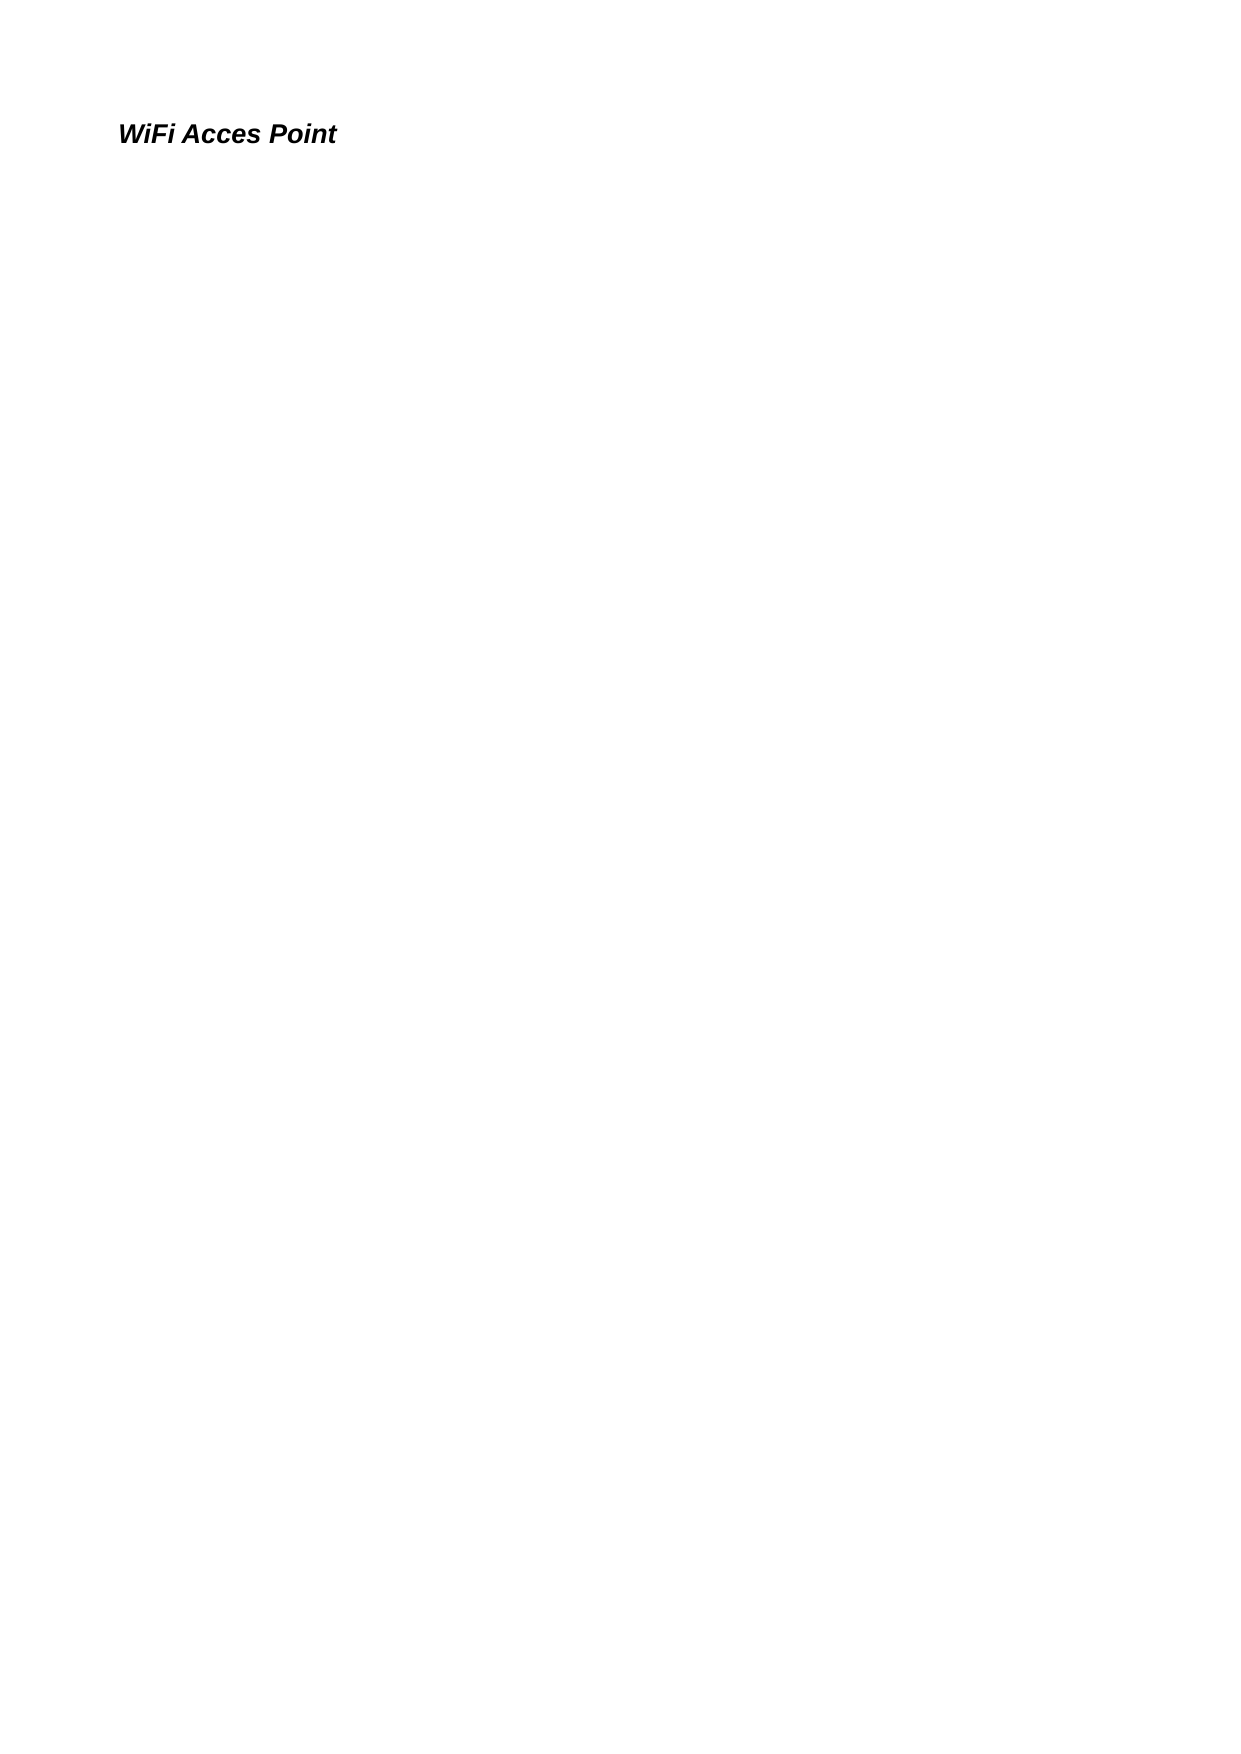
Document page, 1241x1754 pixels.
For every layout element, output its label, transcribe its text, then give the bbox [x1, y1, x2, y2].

subtitle WiFi Acces Point [118, 118, 1122, 149]
